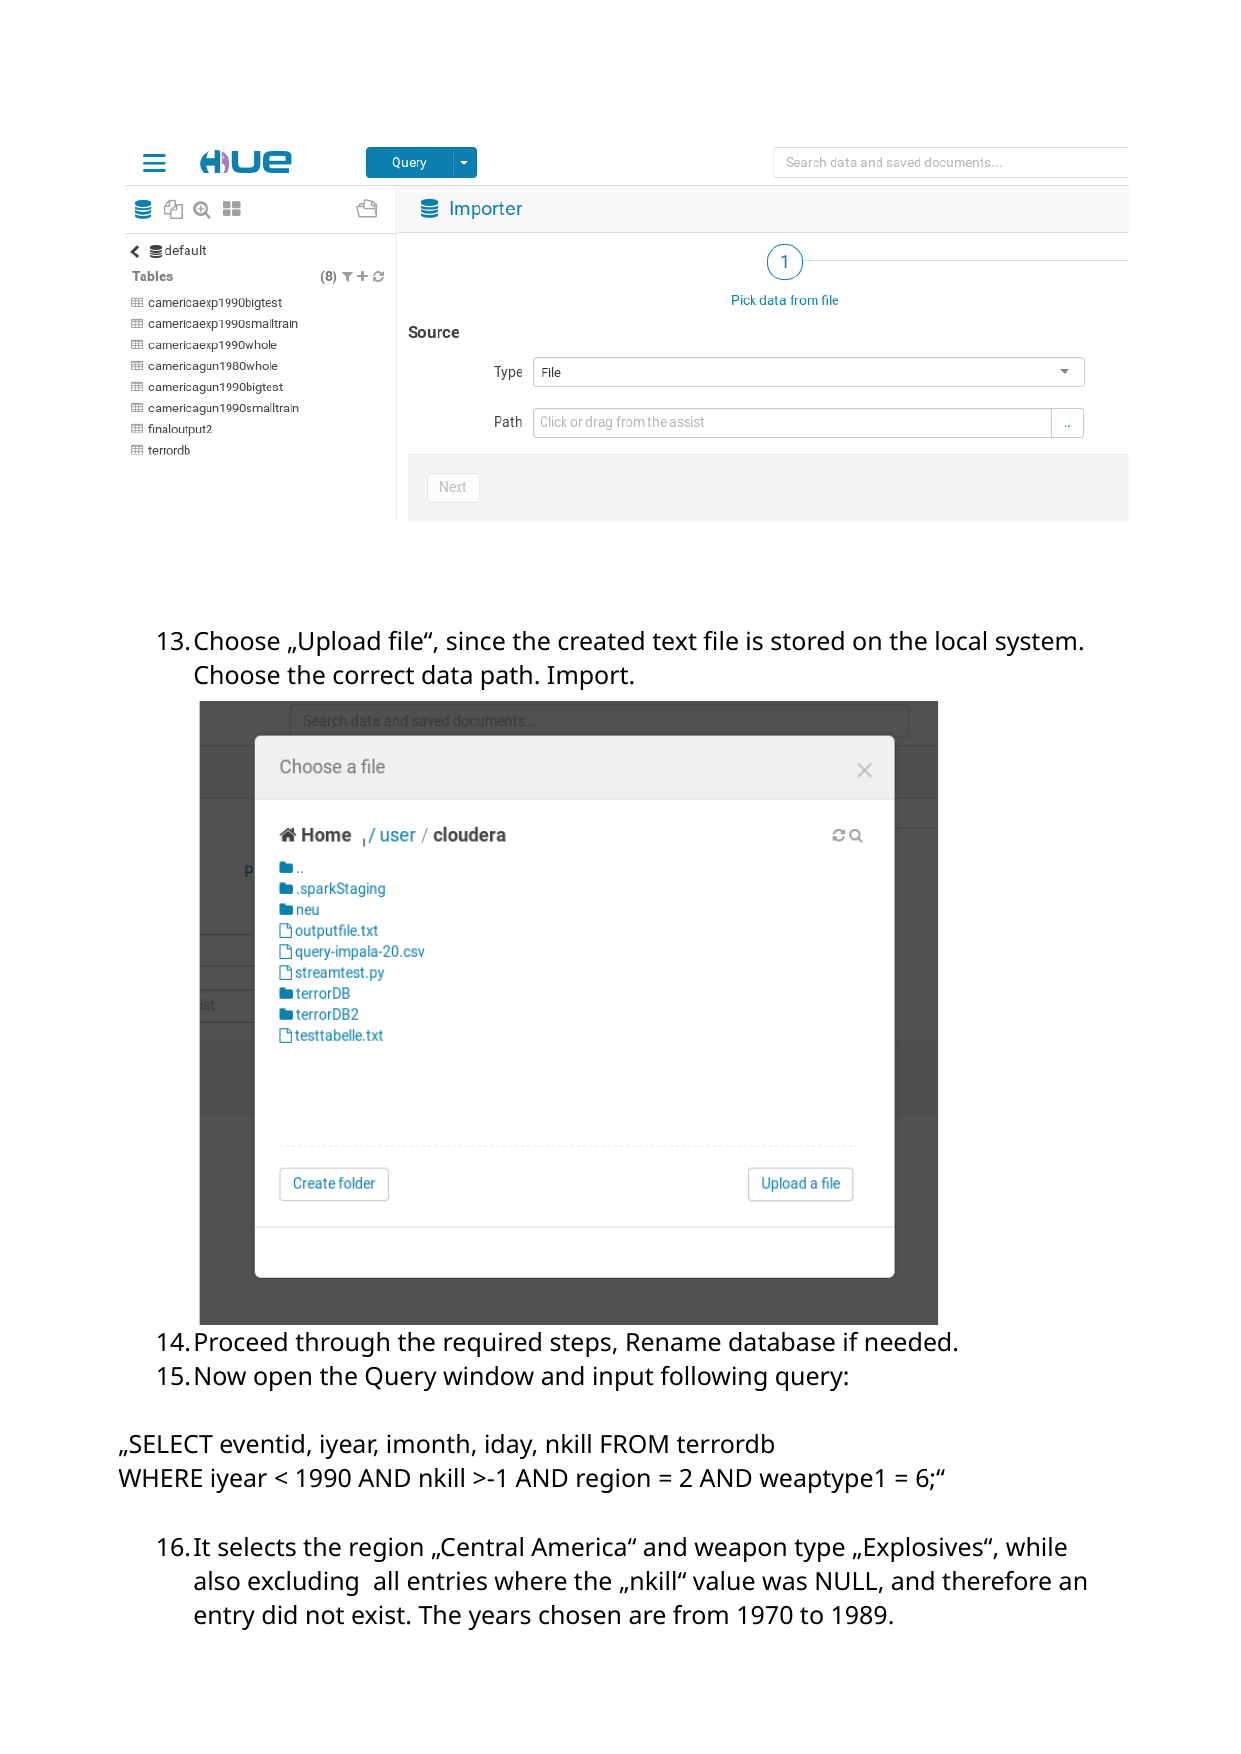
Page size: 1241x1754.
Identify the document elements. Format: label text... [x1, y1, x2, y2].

list It selects the region „Central America“ and weapon type „Explosives“, while also excluding all entries where the „nkill“ value was NULL, and therefore an entry did not exist. The years chosen are from 1970 to 1989. [156, 1529, 1122, 1631]
list Proceed through the required steps, Rename database if needed. [156, 691, 1122, 1359]
picture [124, 142, 1129, 522]
picture [199, 701, 939, 1325]
list Now open the Query window and input following query: [156, 1359, 1122, 1393]
text WHERE iyear < 1990 AND nkill >-1 AND region = 2 AND weaptype1 = 6;“ [118, 1461, 1122, 1495]
list Choose „Upload file“, since the created text file is stored on the local system. Choose the correct data path. Import. [156, 623, 1122, 691]
text „SELECT eventid, iyear, imonth, iday, nkill FROM terrordb [118, 1427, 1122, 1461]
